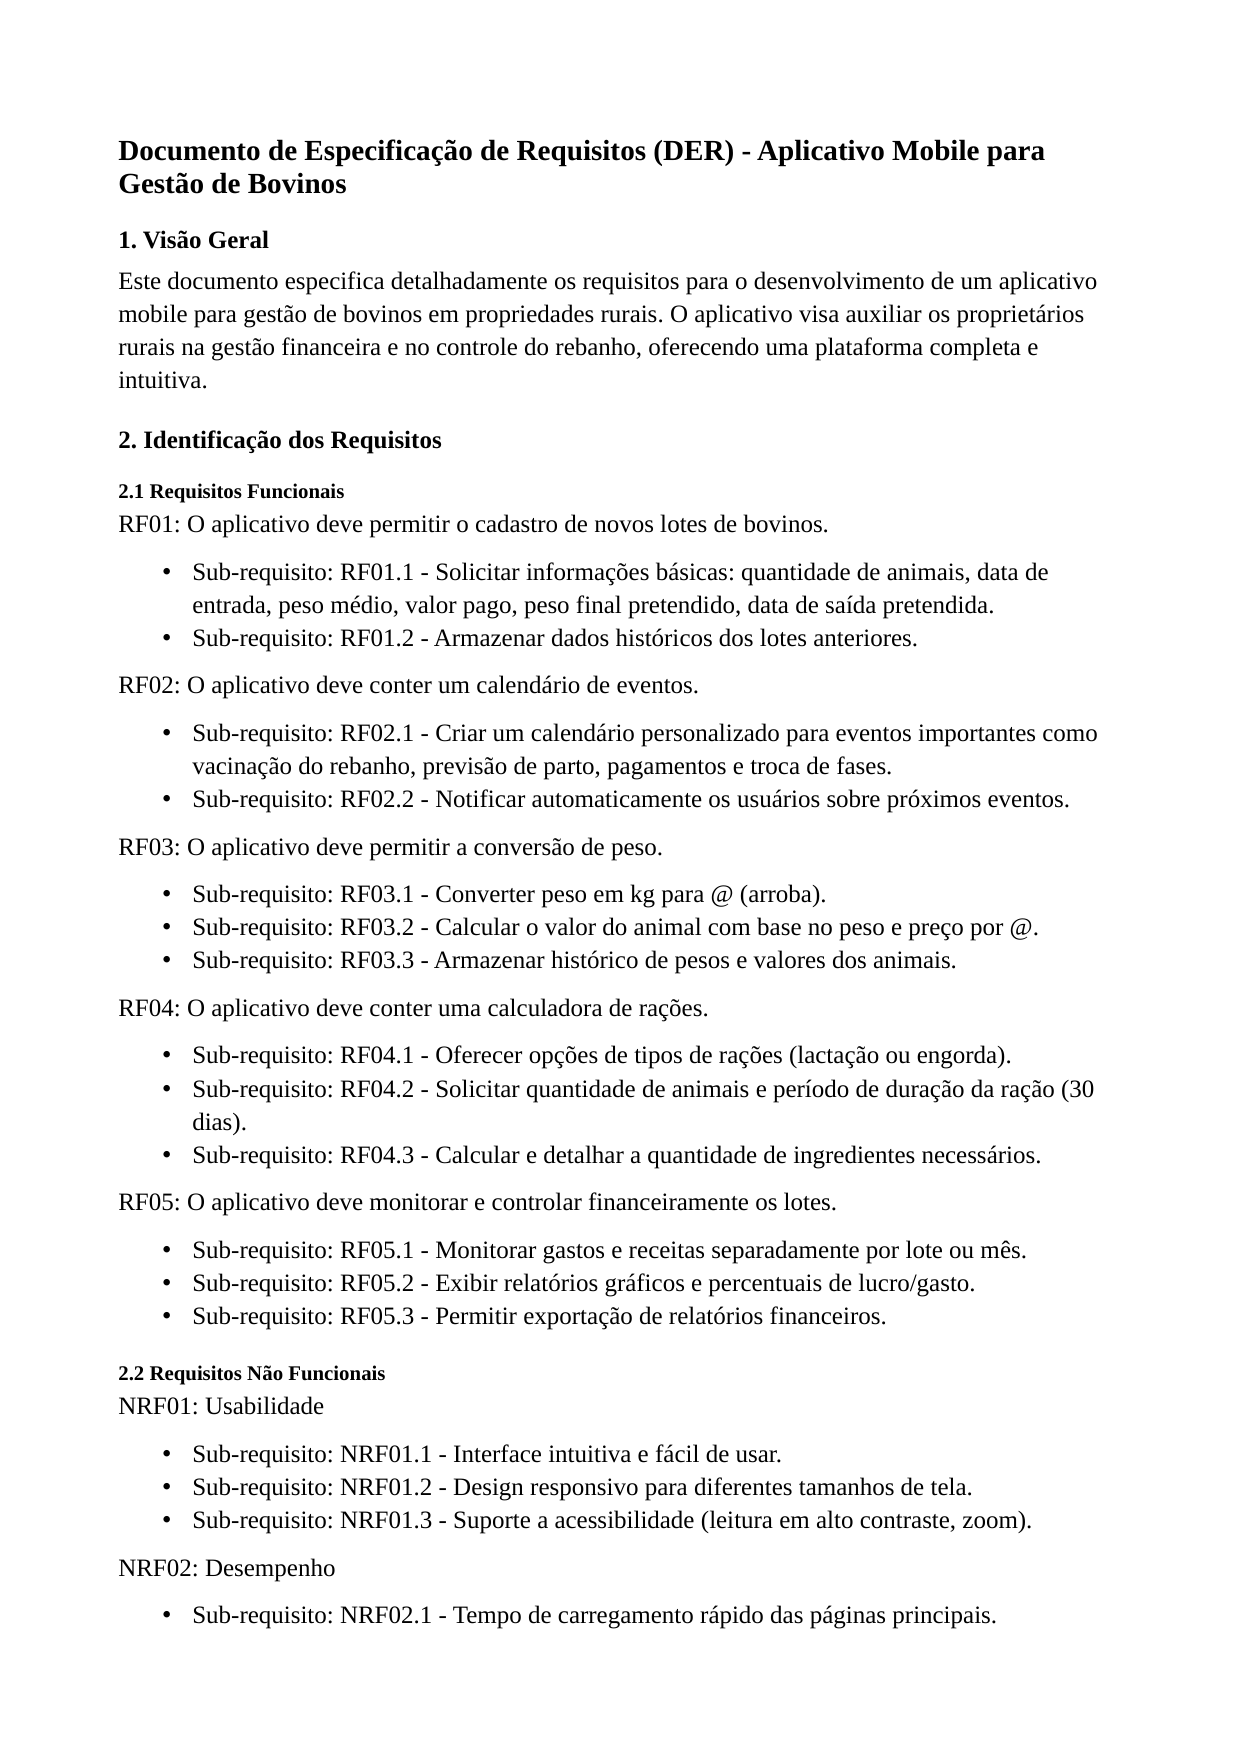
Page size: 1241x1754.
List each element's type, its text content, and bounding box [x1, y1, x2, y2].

text Este documento especifica detalhadamente os requisitos para o desenvolvimento de um aplicativo mobile para gestão de bovinos em propriedades rurais. O aplicativo visa auxiliar os proprietários rurais na gestão financeira e no controle do rebanho, oferecendo uma plataforma completa e intuitiva. [118, 266, 1122, 394]
subtitle 2.1 Requisitos Funcionais [118, 479, 1122, 503]
list Sub-requisito: RF01.2 - Armazenar dados históricos dos lotes anteriores. [162, 623, 1122, 652]
subtitle 2.2 Requisitos Não Funcionais [118, 1361, 1122, 1385]
list Sub-requisito: RF05.2 - Exibir relatórios gráficos e percentuais de lucro/gasto. [162, 1268, 1122, 1297]
list Sub-requisito: RF04.3 - Calcular e detalhar a quantidade de ingredientes necessários. [162, 1140, 1122, 1168]
text RF02: O aplicativo deve conter um calendário de eventos. [118, 671, 1122, 699]
text RF01: O aplicativo deve permitir o cadastro de novos lotes de bovinos. [118, 509, 1122, 538]
list Sub-requisito: RF05.3 - Permitir exportação de relatórios financeiros. [162, 1301, 1122, 1330]
list Sub-requisito: RF03.1 - Converter peso em kg para @ (arroba). [162, 879, 1122, 908]
list Sub-requisito: NRF01.1 - Interface intuitiva e fácil de usar. [162, 1439, 1122, 1468]
list Sub-requisito: RF02.2 - Notificar automaticamente os usuários sobre próximos eventos. [162, 784, 1122, 813]
list Sub-requisito: RF01.1 - Solicitar informações básicas: quantidade de animais, data de entrada, peso médio, valor pago, peso final pretendido, data de saída pretendida. [162, 557, 1122, 619]
list Sub-requisito: RF04.2 - Solicitar quantidade de animais e período de duração da ração (30 dias). [162, 1074, 1122, 1135]
subtitle Documento de Especificação de Requisitos (DER) - Aplicativo Mobile para Gestão de Bovinos [118, 133, 1122, 200]
text NRF01: Usabilidade [118, 1391, 1122, 1420]
list Sub-requisito: RF04.1 - Oferecer opções de tipos de rações (lactação ou engorda). [162, 1041, 1122, 1069]
list Sub-requisito: RF03.2 - Calcular o valor do animal com base no peso e preço por @. [162, 912, 1122, 941]
list Sub-requisito: NRF01.3 - Suporte a acessibilidade (leitura em alto contraste, zoom). [162, 1505, 1122, 1534]
text RF03: O aplicativo deve permitir a conversão de peso. [118, 832, 1122, 861]
list Sub-requisito: NRF01.2 - Design responsivo para diferentes tamanhos de tela. [162, 1472, 1122, 1501]
text RF05: O aplicativo deve monitorar e controlar financeiramente os lotes. [118, 1187, 1122, 1216]
list Sub-requisito: RF03.3 - Armazenar histórico de pesos e valores dos animais. [162, 945, 1122, 974]
text NRF02: Desempenho [118, 1553, 1122, 1581]
subtitle 2. Identificação dos Requisitos [118, 425, 1122, 454]
text RF04: O aplicativo deve conter uma calculadora de rações. [118, 993, 1122, 1022]
list Sub-requisito: NRF02.1 - Tempo de carregamento rápido das páginas principais. [162, 1600, 1122, 1629]
list Sub-requisito: RF02.1 - Criar um calendário personalizado para eventos importantes como vacinação do rebanho, previsão de parto, pagamentos e troca de fases. [162, 718, 1122, 780]
list Sub-requisito: RF05.1 - Monitorar gastos e receitas separadamente por lote ou mês. [162, 1235, 1122, 1264]
subtitle 1. Visão Geral [118, 225, 1122, 253]
